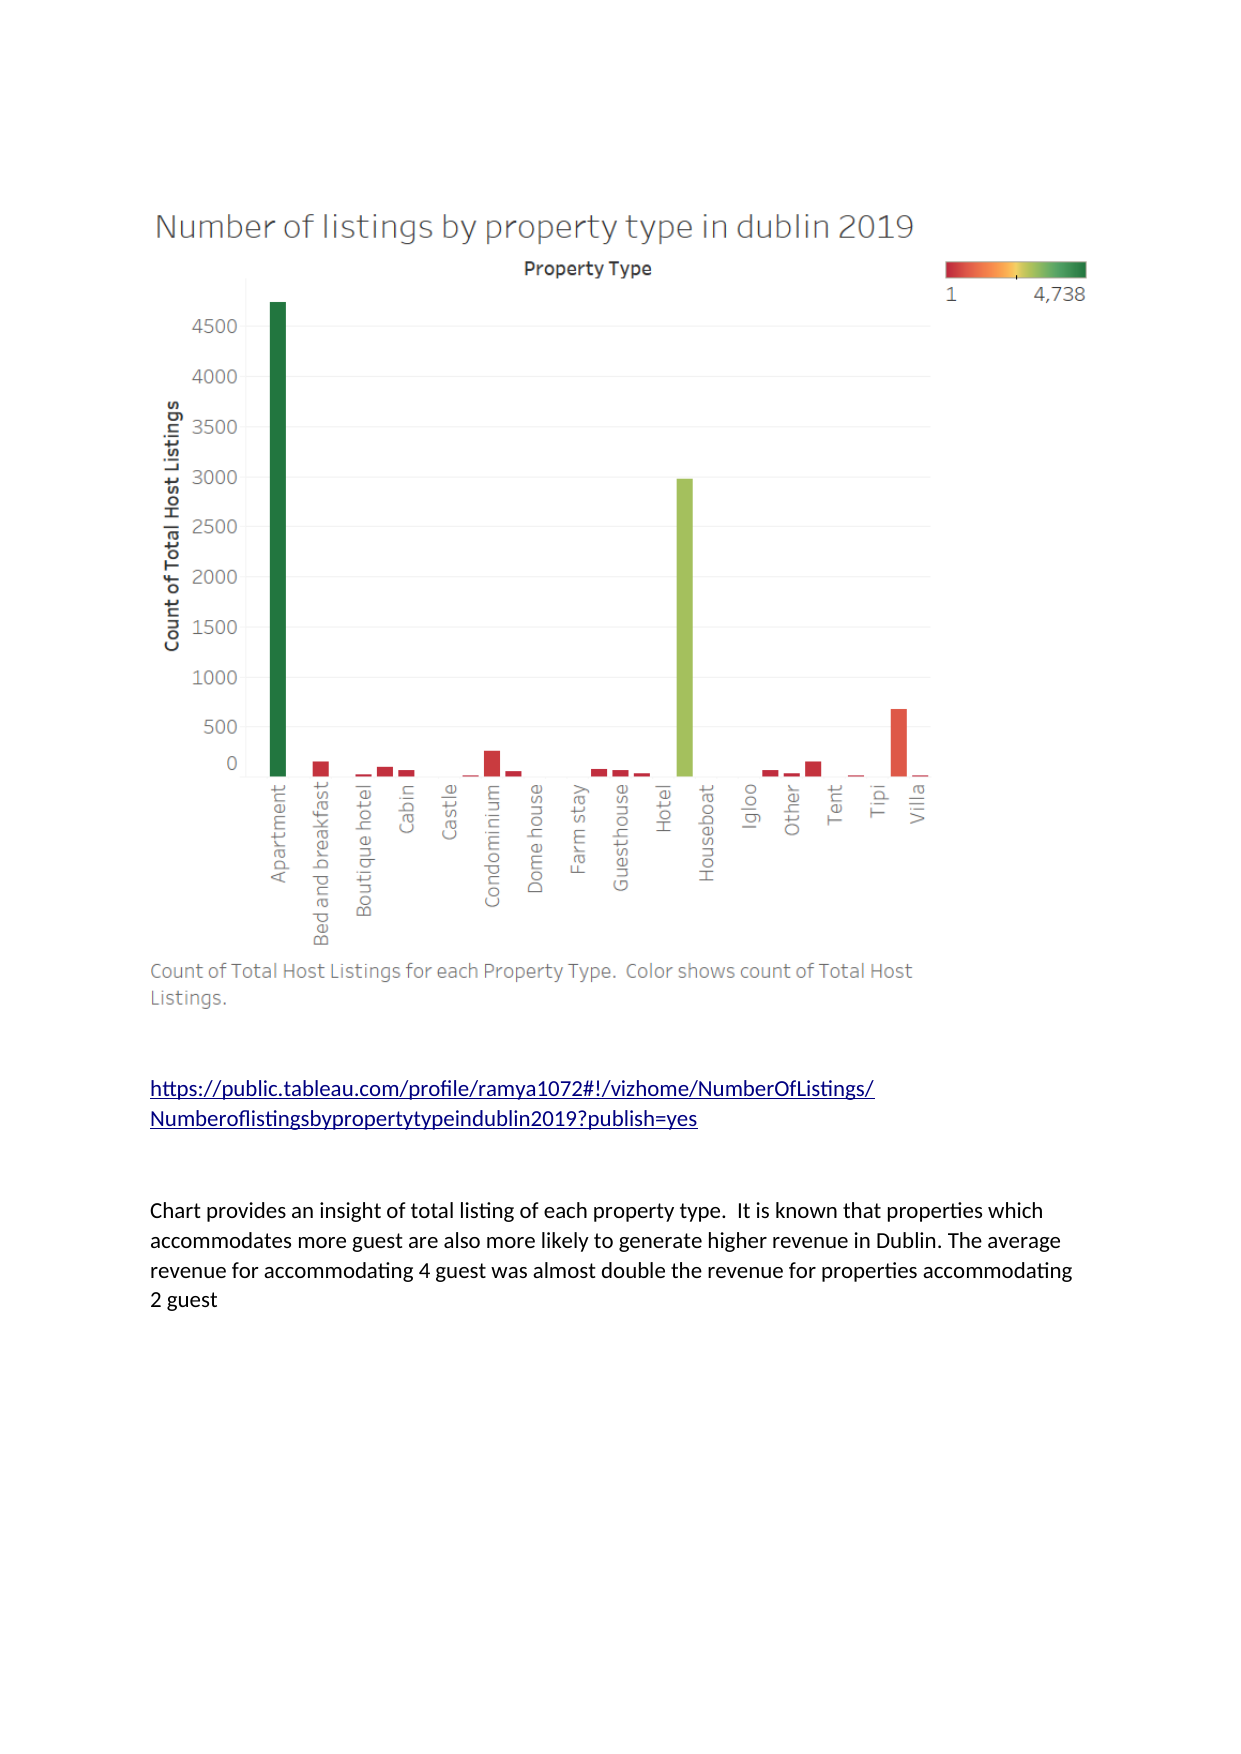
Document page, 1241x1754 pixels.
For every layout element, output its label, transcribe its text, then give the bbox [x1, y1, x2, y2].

text https://public.tableau.com/profile/ramya1072#!/vizhome/NumberOfListings/Numberoflistingsbypropertytypeindublin2019?publish=yes [150, 1074, 1090, 1132]
text Chart provides an insight of total listing of each property type. It is known that properties which accommodates more guest are also more likely to generate higher revenue in Dublin. The average revenue for accommodating 4 guest was almost double the revenue for properties accommodating 2 guest [150, 1196, 1090, 1313]
